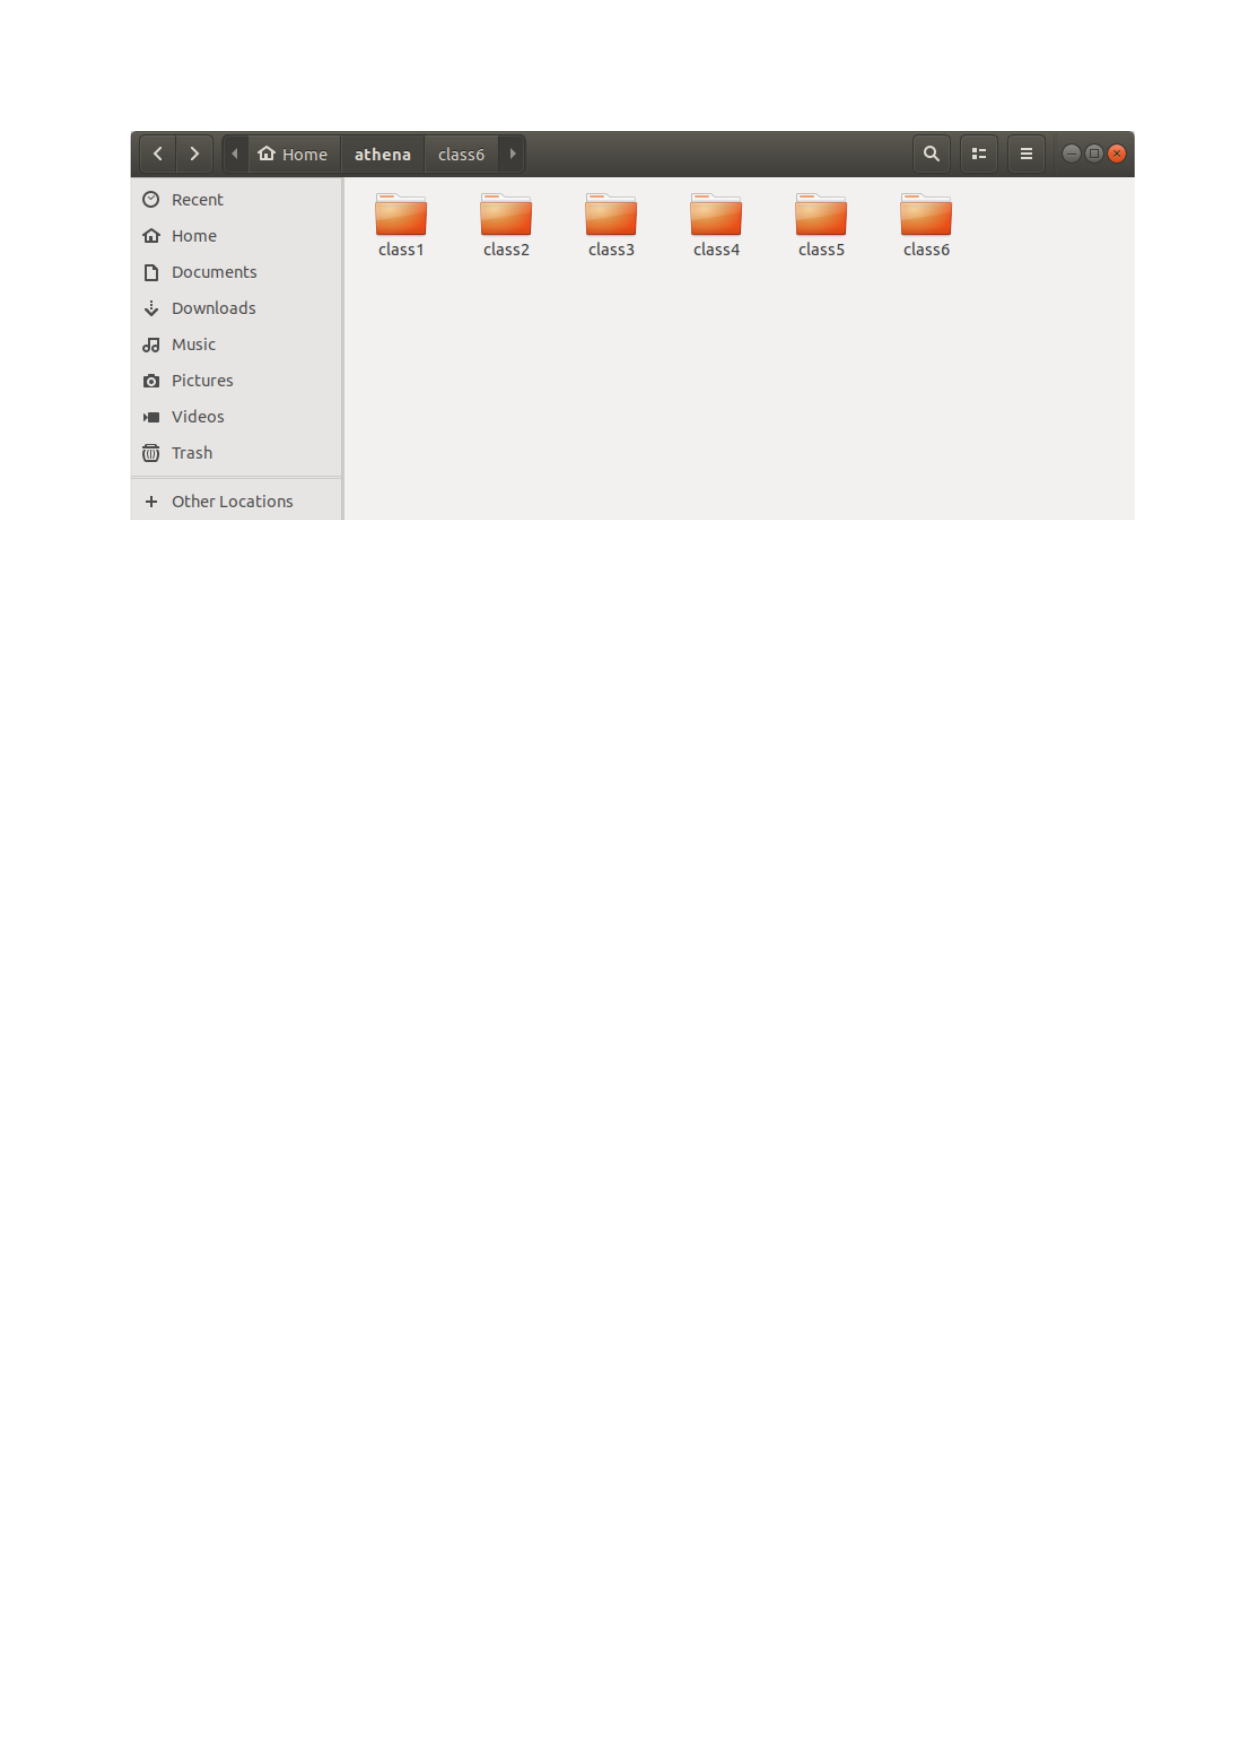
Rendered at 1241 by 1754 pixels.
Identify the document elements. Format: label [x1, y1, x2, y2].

picture [130, 131, 1135, 520]
